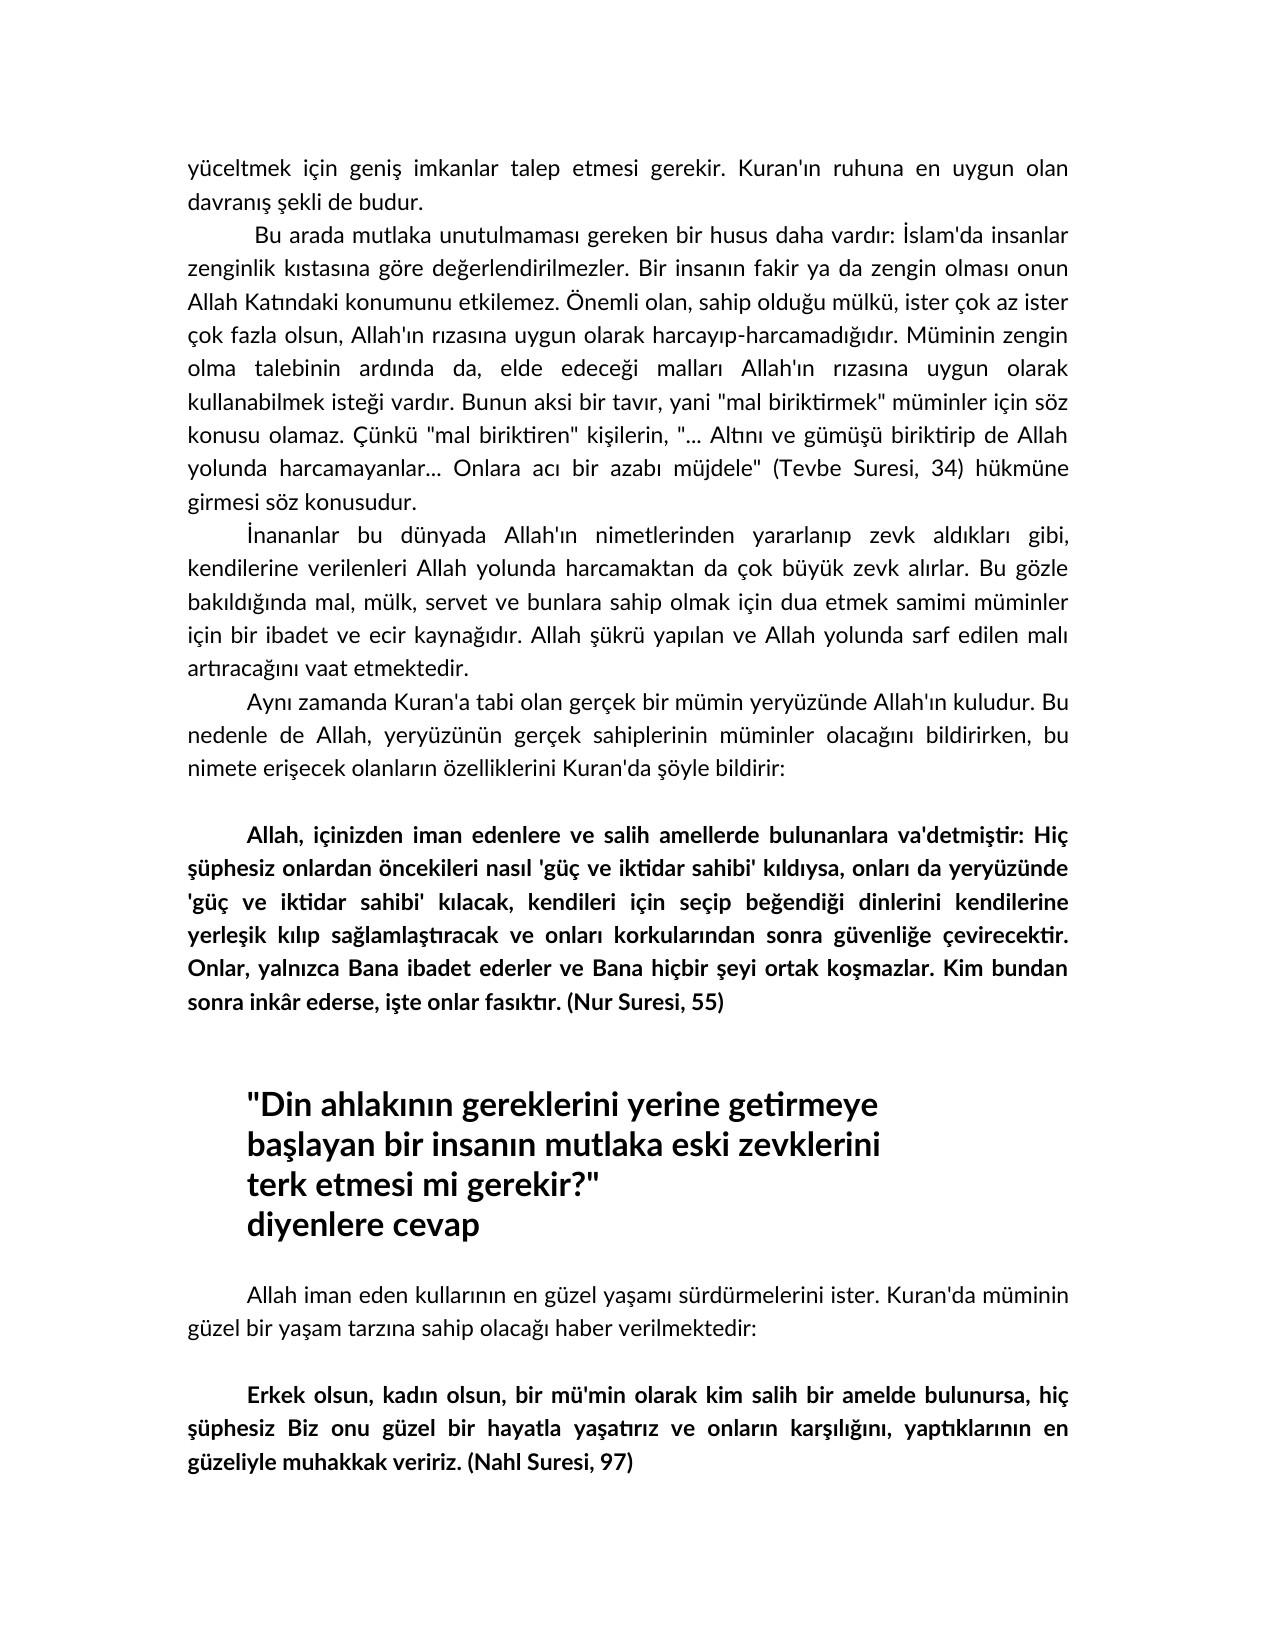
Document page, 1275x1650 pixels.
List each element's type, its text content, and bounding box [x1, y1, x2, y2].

text yüceltmek için geniş imkanlar talep etmesi gerekir. Kuran'ın ruhuna en uygun olan davranış şekli de budur. [187, 150, 1070, 217]
text Allah, içinizden iman edenlere ve salih amellerde bulunanlara va'detmiştir: Hiç şüphesiz onlardan öncekileri nasıl 'güç ve iktidar sahibi' kıldıysa, onları da yeryüzünde 'güç ve iktidar sahibi' kılacak, kendileri için seçip beğendiği dinlerini kendilerine yerleşik kılıp sağlamlaştıracak ve onları korkularından sonra güvenliğe çevirecektir. Onlar, yalnızca Bana ibadet ederler ve Bana hiçbir şeyi ortak koşmazlar. Kim bundan sonra inkâr ederse, işte onlar fasıktır. (Nur Suresi, 55) [187, 817, 1070, 1017]
text Aynı zamanda Kuran'a tabi olan gerçek bir mümin yeryüzünde Allah'ın kuludur. Bu nedenle de Allah, yeryüzünün gerçek sahiplerinin müminler olacağını bildirirken, bu nimete erişecek olanların özelliklerini Kuran'da şöyle bildirir: [187, 683, 1070, 783]
text "Din ahlakının gereklerini yerine getirmeye [187, 1083, 1070, 1123]
text diyenlere cevap [187, 1203, 1070, 1243]
text başlayan bir insanın mutlaka eski zevklerini [187, 1123, 1070, 1163]
text terk etmesi mi gerekir?" [187, 1163, 1070, 1203]
text Erkek olsun, kadın olsun, bir mü'min olarak kim salih bir amelde bulunursa, hiç şüphesiz Biz onu güzel bir hayatla yaşatırız ve onların karşılığını, yaptıklarının en güzeliyle muhakkak veririz. (Nahl Suresi, 97) [187, 1377, 1070, 1477]
text Allah iman eden kullarının en güzel yaşamı sürdürmelerini ister. Kuran'da müminin güzel bir yaşam tarzına sahip olacağı haber verilmektedir: [187, 1277, 1070, 1343]
text Bu arada mutlaka unutulmaması gereken bir husus daha vardır: İslam'da insanlar zenginlik kıstasına göre değerlendirilmezler. Bir insanın fakir ya da zengin olması onun Allah Katındaki konumunu etkilemez. Önemli olan, sahip olduğu mülkü, ister çok az ister çok fazla olsun, Allah'ın rızasına uygun olarak harcayıp-harcamadığıdır. Müminin zengin olma talebinin ardında da, elde edeceği malları Allah'ın rızasına uygun olarak kullanabilmek isteği vardır. Bunun aksi bir tavır, yani "mal biriktirmek" müminler için söz konusu olamaz. Çünkü "mal biriktiren" kişilerin, "... Altını ve gümüşü biriktirip de Allah yolunda harcamayanlar... Onlara acı bir azabı müjdele" (Tevbe Suresi, 34) hükmüne girmesi söz konusudur. [187, 217, 1070, 517]
text İnananlar bu dünyada Allah'ın nimetlerinden yararlanıp zevk aldıkları gibi, kendilerine verilenleri Allah yolunda harcamaktan da çok büyük zevk alırlar. Bu gözle bakıldığında mal, mülk, servet ve bunlara sahip olmak için dua etmek samimi müminler için bir ibadet ve ecir kaynağıdır. Allah şükrü yapılan ve Allah yolunda sarf edilen malı artıracağını vaat etmektedir. [187, 517, 1070, 683]
